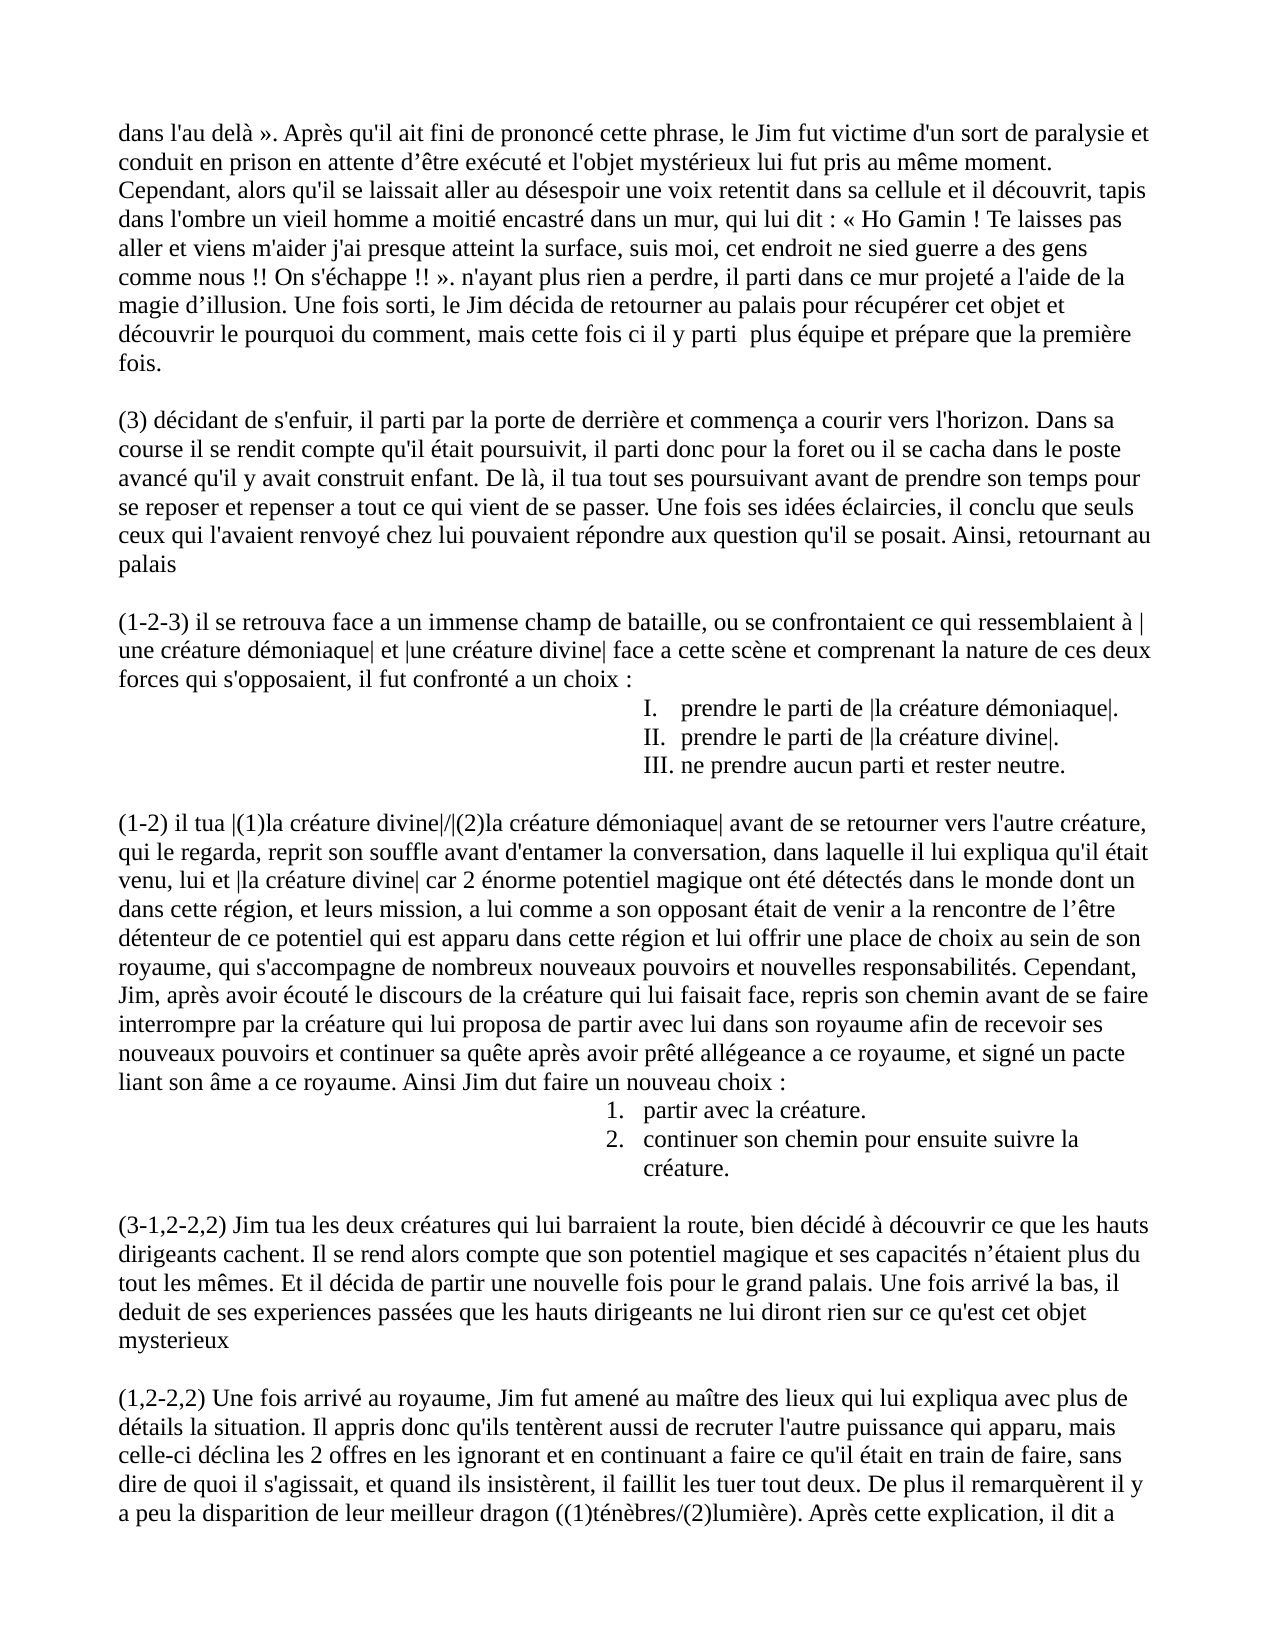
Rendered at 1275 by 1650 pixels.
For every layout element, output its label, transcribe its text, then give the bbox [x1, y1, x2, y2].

text (3) décidant de s'enfuir, il parti par la porte de derrière et commença a courir vers l'horizon. Dans sa course il se rendit compte qu'il était poursuivit, il parti donc pour la foret ou il se cacha dans le poste avancé qu'il y avait construit enfant. De là, il tua tout ses poursuivant avant de prendre son temps pour se reposer et repenser a tout ce qui vient de se passer. Une fois ses idées éclaircies, il conclu que seuls ceux qui l'avaient renvoyé chez lui pouvaient répondre aux question qu'il se posait. Ainsi, retournant au palais [118, 406, 1157, 578]
list ne prendre aucun parti et rester neutre. [643, 751, 1157, 779]
list prendre le parti de |la créature démoniaque|. [643, 693, 1157, 722]
list prendre le parti de |la créature divine|. [643, 722, 1157, 751]
text (1-2-3) il se retrouva face a un immense champ de bataille, ou se confrontaient ce qui ressemblaient à |une créature démoniaque| et |une créature divine| face a cette scène et comprenant la nature de ces deux forces qui s'opposaient, il fut confronté a un choix : [118, 607, 1157, 693]
list partir avec la créature. [606, 1096, 1157, 1124]
list continuer son chemin pour ensuite suivre la créature. [606, 1124, 1157, 1182]
text (1-2) il tua |(1)la créature divine|/|(2)la créature démoniaque| avant de se retourner vers l'autre créature, qui le regarda, reprit son souffle avant d'entamer la conversation, dans laquelle il lui expliqua qu'il était venu, lui et |la créature divine| car 2 énorme potentiel magique ont été détectés dans le monde dont un dans cette région, et leurs mission, a lui comme a son opposant était de venir a la rencontre de l’être détenteur de ce potentiel qui est apparu dans cette région et lui offrir une place de choix au sein de son royaume, qui s'accompagne de nombreux nouveaux pouvoirs et nouvelles responsabilités. Cependant, Jim, après avoir écouté le discours de la créature qui lui faisait face, repris son chemin avant de se faire interrompre par la créature qui lui proposa de partir avec lui dans son royaume afin de recevoir ses nouveaux pouvoirs et continuer sa quête après avoir prêté allégeance a ce royaume, et signé un pacte liant son âme a ce royaume. Ainsi Jim dut faire un nouveau choix : [118, 808, 1157, 1096]
text (1,2-2,2) Une fois arrivé au royaume, Jim fut amené au maître des lieux qui lui expliqua avec plus de détails la situation. Il appris donc qu'ils tentèrent aussi de recruter l'autre puissance qui apparu, mais celle-ci déclina les 2 offres en les ignorant et en continuant a faire ce qu'il était en train de faire, sans dire de quoi il s'agissait, et quand ils insistèrent, il faillit les tuer tout deux. De plus il remarquèrent il y a peu la disparition de leur meilleur dragon ((1)ténèbres/(2)lumière). Après cette explication, il dit a [118, 1383, 1157, 1527]
text (3-1,2-2,2) Jim tua les deux créatures qui lui barraient la route, bien décidé à découvrir ce que les hauts dirigeants cachent. Il se rend alors compte que son potentiel magique et ses capacités n’étaient plus du tout les mêmes. Et il décida de partir une nouvelle fois pour le grand palais. Une fois arrivé la bas, il deduit de ses experiences passées que les hauts dirigeants ne lui diront rien sur ce qu'est cet objet mysterieux [118, 1211, 1157, 1354]
text dans l'au delà ». Après qu'il ait fini de prononcé cette phrase, le Jim fut victime d'un sort de paralysie et conduit en prison en attente d’être exécuté et l'objet mystérieux lui fut pris au même moment. Cependant, alors qu'il se laissait aller au désespoir une voix retentit dans sa cellule et il découvrit, tapis dans l'ombre un vieil homme a moitié encastré dans un mur, qui lui dit : « Ho Gamin ! Te laisses pas aller et viens m'aider j'ai presque atteint la surface, suis moi, cet endroit ne sied guerre a des gens comme nous !! On s'échappe !! ». n'ayant plus rien a perdre, il parti dans ce mur projeté a l'aide de la magie d’illusion. Une fois sorti, le Jim décida de retourner au palais pour récupérer cet objet et découvrir le pourquoi du comment, mais cette fois ci il y parti plus équipe et prépare que la première fois. [118, 118, 1157, 377]
